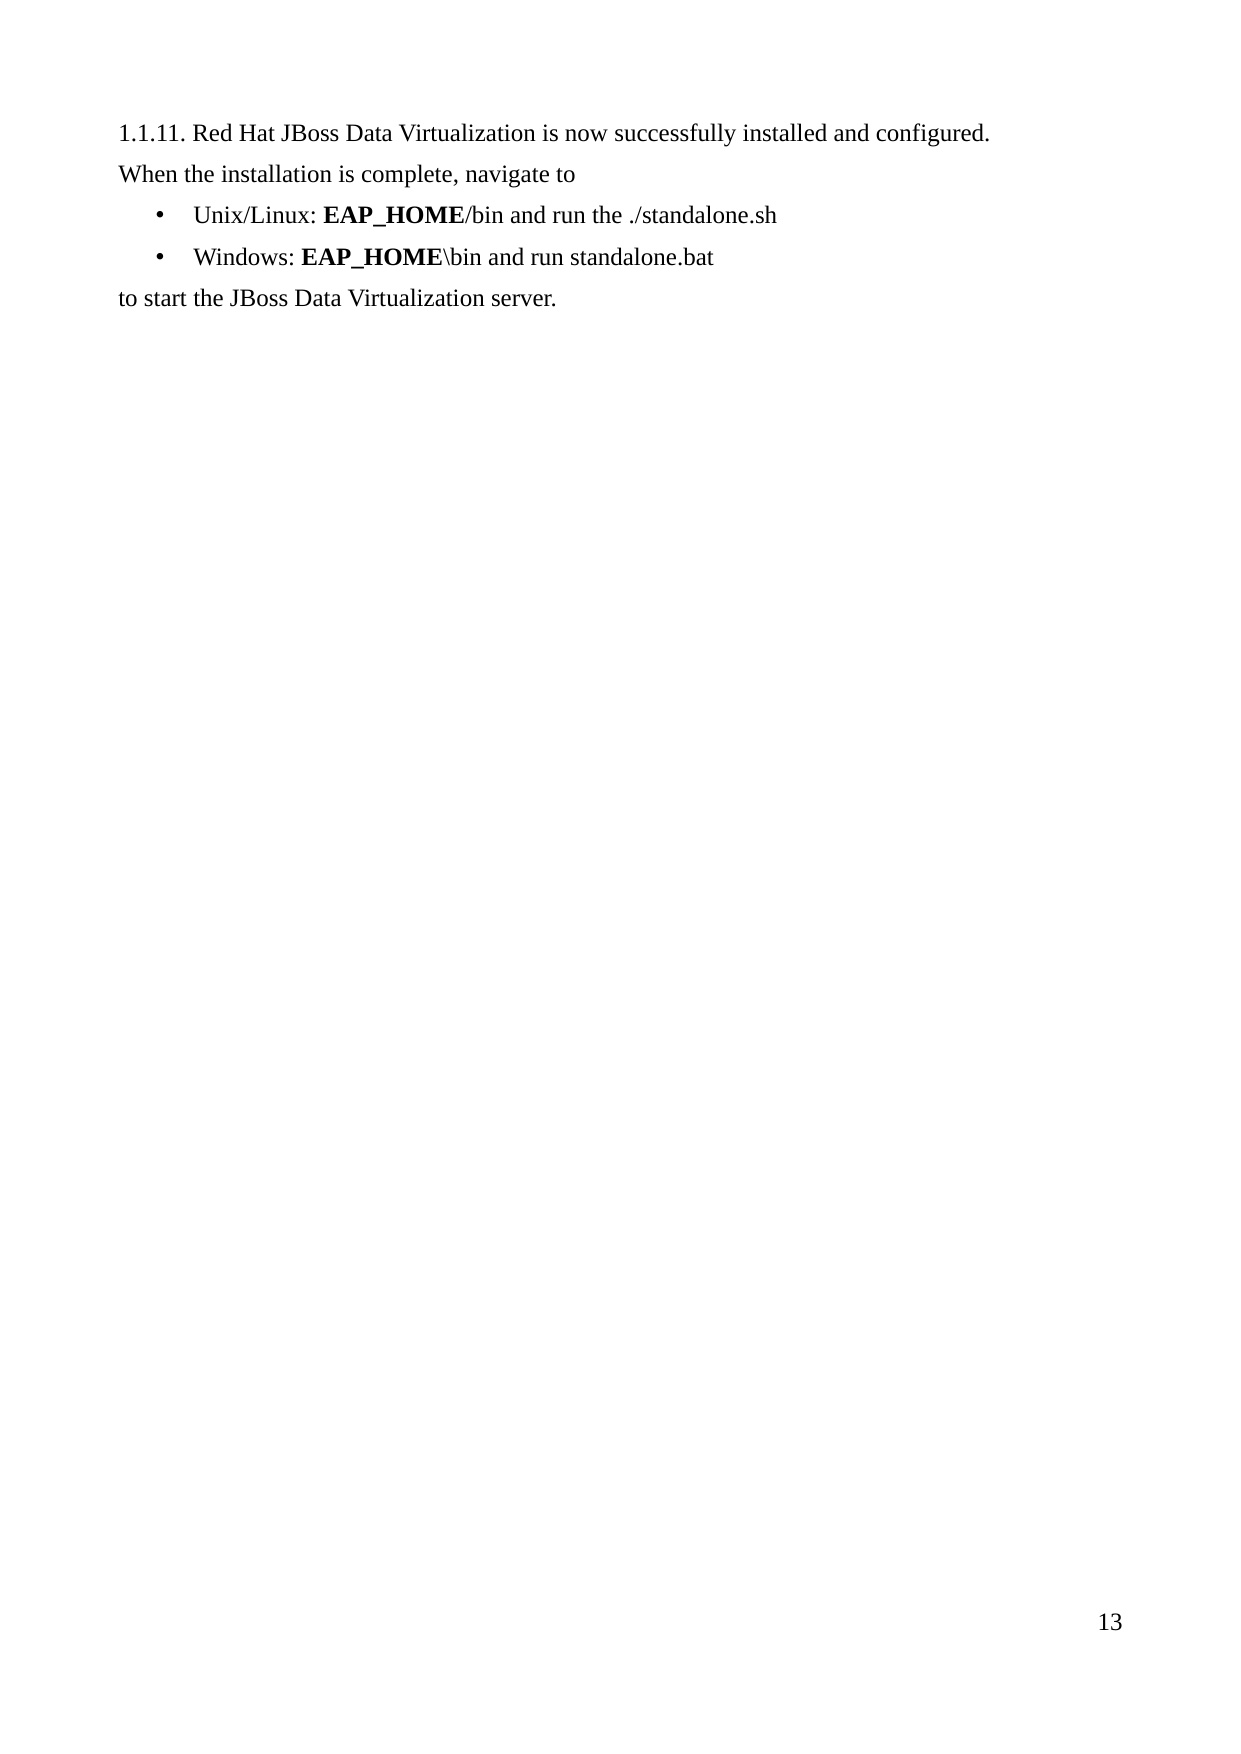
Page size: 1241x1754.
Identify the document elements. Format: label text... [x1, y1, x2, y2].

text to start the JBoss Data Virtualization server. [118, 283, 1122, 312]
list Windows: EAP_HOME\bin and run standalone.bat [156, 242, 1122, 271]
text When the installation is complete, navigate to [118, 159, 1122, 188]
list Unix/Linux: EAP_HOME/bin and run the ./standalone.sh [156, 201, 1122, 229]
text 1.1.11. Red Hat JBoss Data Virtualization is now successfully installed and configured. [118, 118, 1122, 147]
